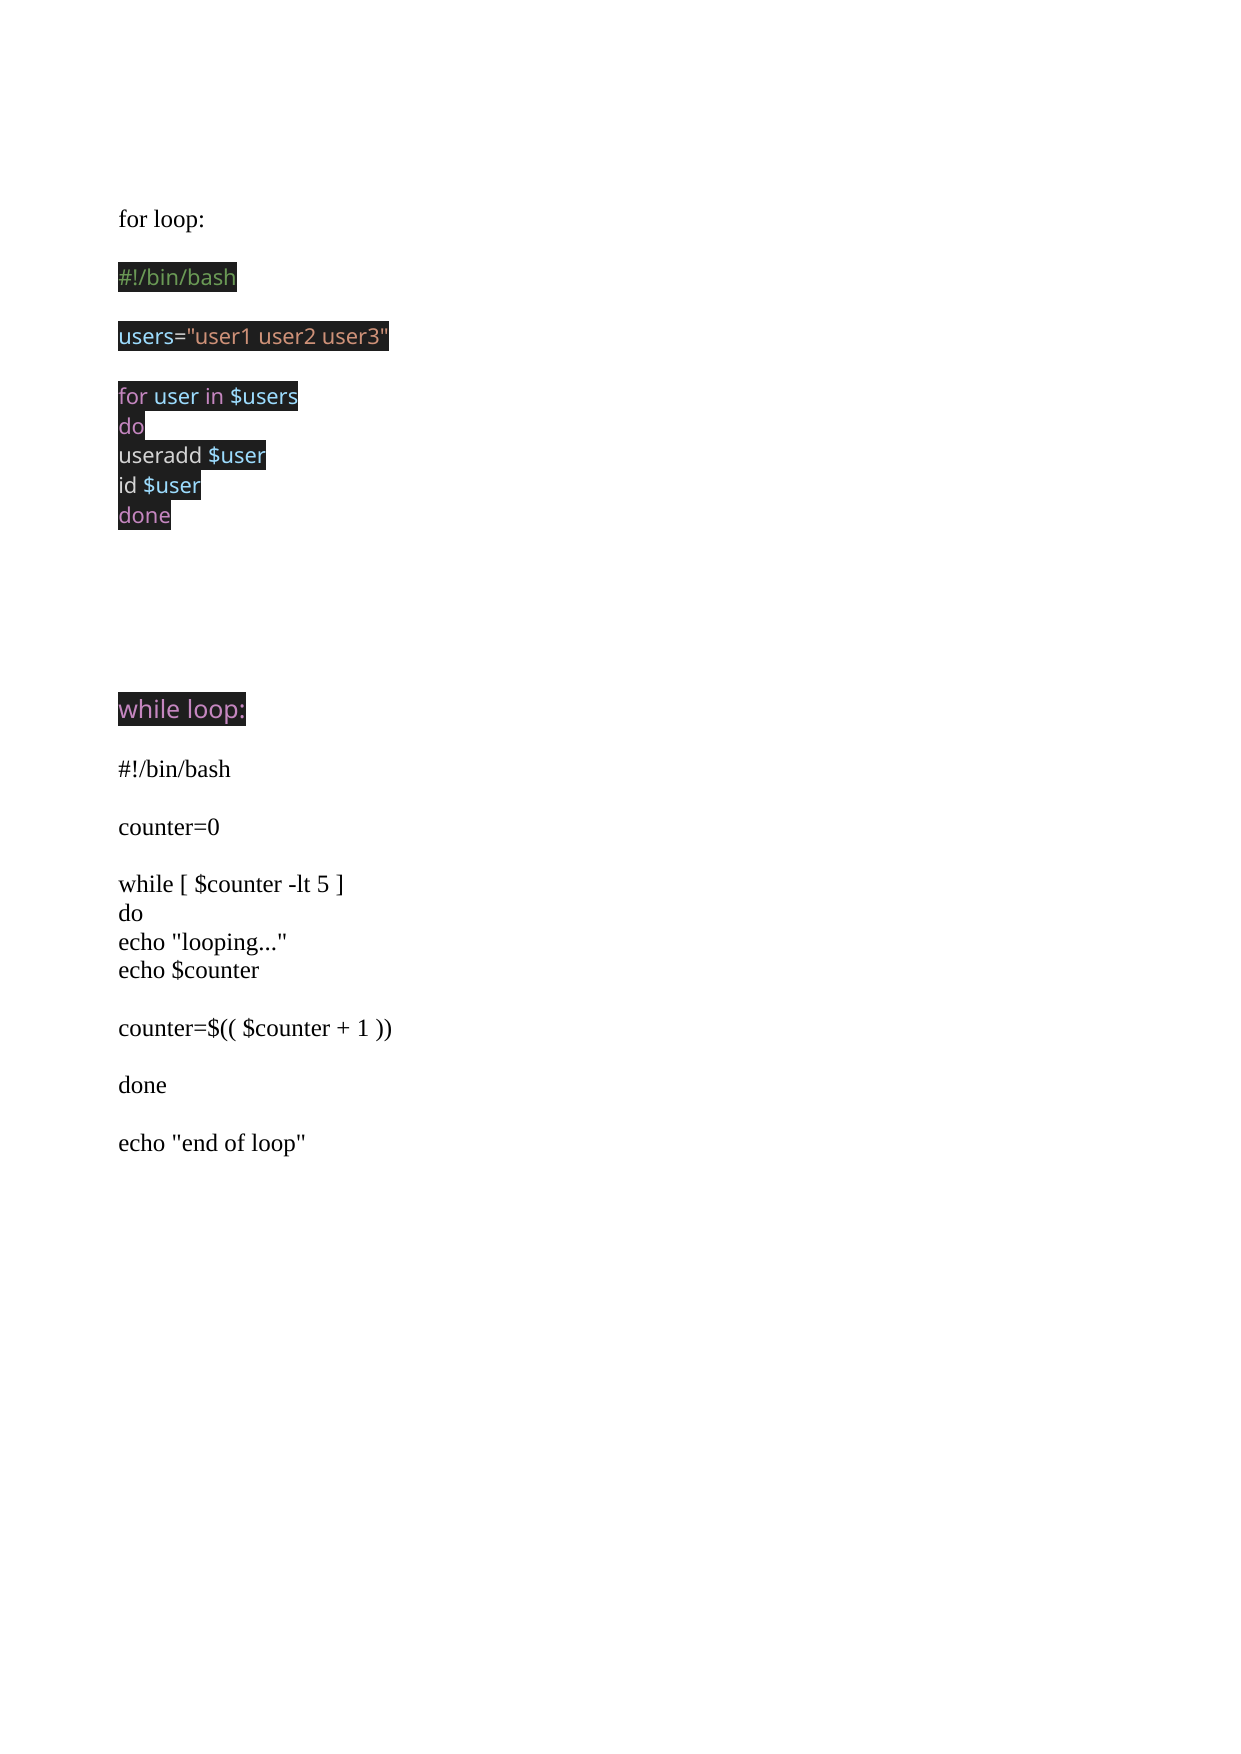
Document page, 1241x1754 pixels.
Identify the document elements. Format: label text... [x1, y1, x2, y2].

text do [118, 411, 1122, 440]
text for user in $users [118, 381, 1122, 411]
text echo "looping..." [118, 927, 1122, 956]
text echo "end of loop" [118, 1128, 1122, 1157]
text do [118, 898, 1122, 927]
text done [118, 1071, 1122, 1099]
text echo $counter [118, 956, 1122, 984]
text #!/bin/bash [118, 754, 1122, 783]
text for loop: [118, 204, 1122, 233]
text counter=$(( $counter + 1 )) [118, 1013, 1122, 1042]
text #!/bin/bash [118, 262, 1122, 292]
text counter=0 [118, 812, 1122, 841]
text done [118, 500, 1122, 530]
text id $user [118, 470, 1122, 500]
text useradd $user [118, 440, 1122, 470]
text while [ $counter -lt 5 ] [118, 869, 1122, 898]
text users="user1 user2 user3" [118, 321, 1122, 351]
text while loop: [118, 692, 1122, 726]
